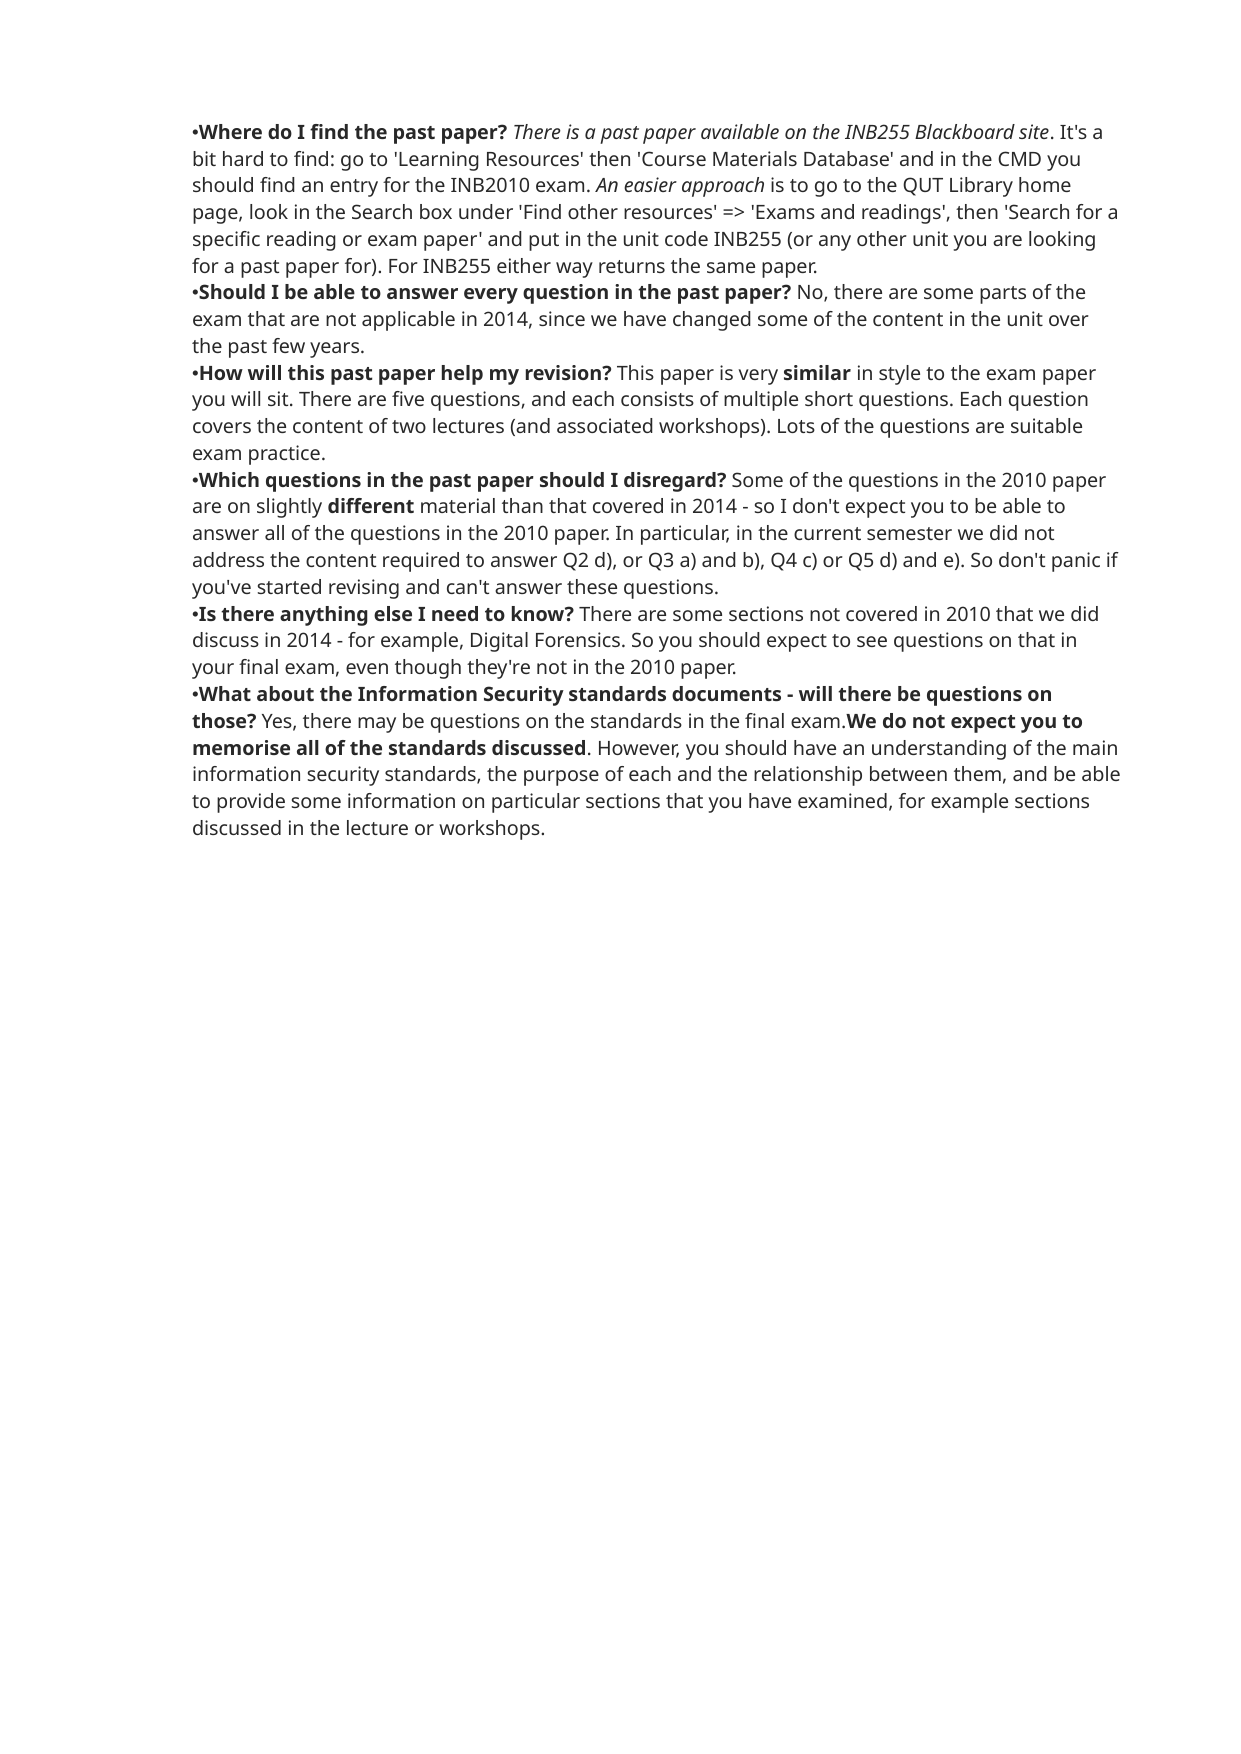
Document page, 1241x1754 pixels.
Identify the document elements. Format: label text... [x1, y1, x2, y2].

list What about the Information Security standards documents - will there be questions on those? Yes, there may be questions on the standards in the final exam.We do not expect you to memorise all of the standards discussed. However, you should have an understanding of the main information security standards, the purpose of each and the relationship between them, and be able to provide some information on particular sections that you have examined, for example sections discussed in the lecture or workshops. [118, 680, 1122, 841]
list Should I be able to answer every question in the past paper? No, there are some parts of the exam that are not applicable in 2014, since we have changed some of the content in the unit over the past few years. [118, 279, 1122, 359]
list How will this past paper help my revision? This paper is very similar in style to the exam paper you will sit. There are five questions, and each consists of multiple short questions. Each question covers the content of two lectures (and associated workshops). Lots of the questions are suitable exam practice. [118, 359, 1122, 466]
list Which questions in the past paper should I disregard? Some of the questions in the 2010 paper are on slightly different material than that covered in 2014 - so I don't expect you to be able to answer all of the questions in the 2010 paper. In particular, in the current semester we did not address the content required to answer Q2 d), or Q3 a) and b), Q4 c) or Q5 d) and e). So don't panic if you've started revising and can't answer these questions. [118, 466, 1122, 600]
list Is there anything else I need to know? There are some sections not covered in 2010 that we did discuss in 2014 - for example, Digital Forensics. So you should expect to see questions on that in your final exam, even though they're not in the 2010 paper. [118, 600, 1122, 680]
list Where do I find the past paper? There is a past paper available on the INB255 Blackboard site. It's a bit hard to find: go to 'Learning Resources' then 'Course Materials Database' and in the CMD you should find an entry for the INB2010 exam. An easier approach is to go to the QUT Library home page, look in the Search box under 'Find other resources' => 'Exams and readings', then 'Search for a specific reading or exam paper' and put in the unit code INB255 (or any other unit you are looking for a past paper for). For INB255 either way returns the same paper. [118, 118, 1122, 279]
